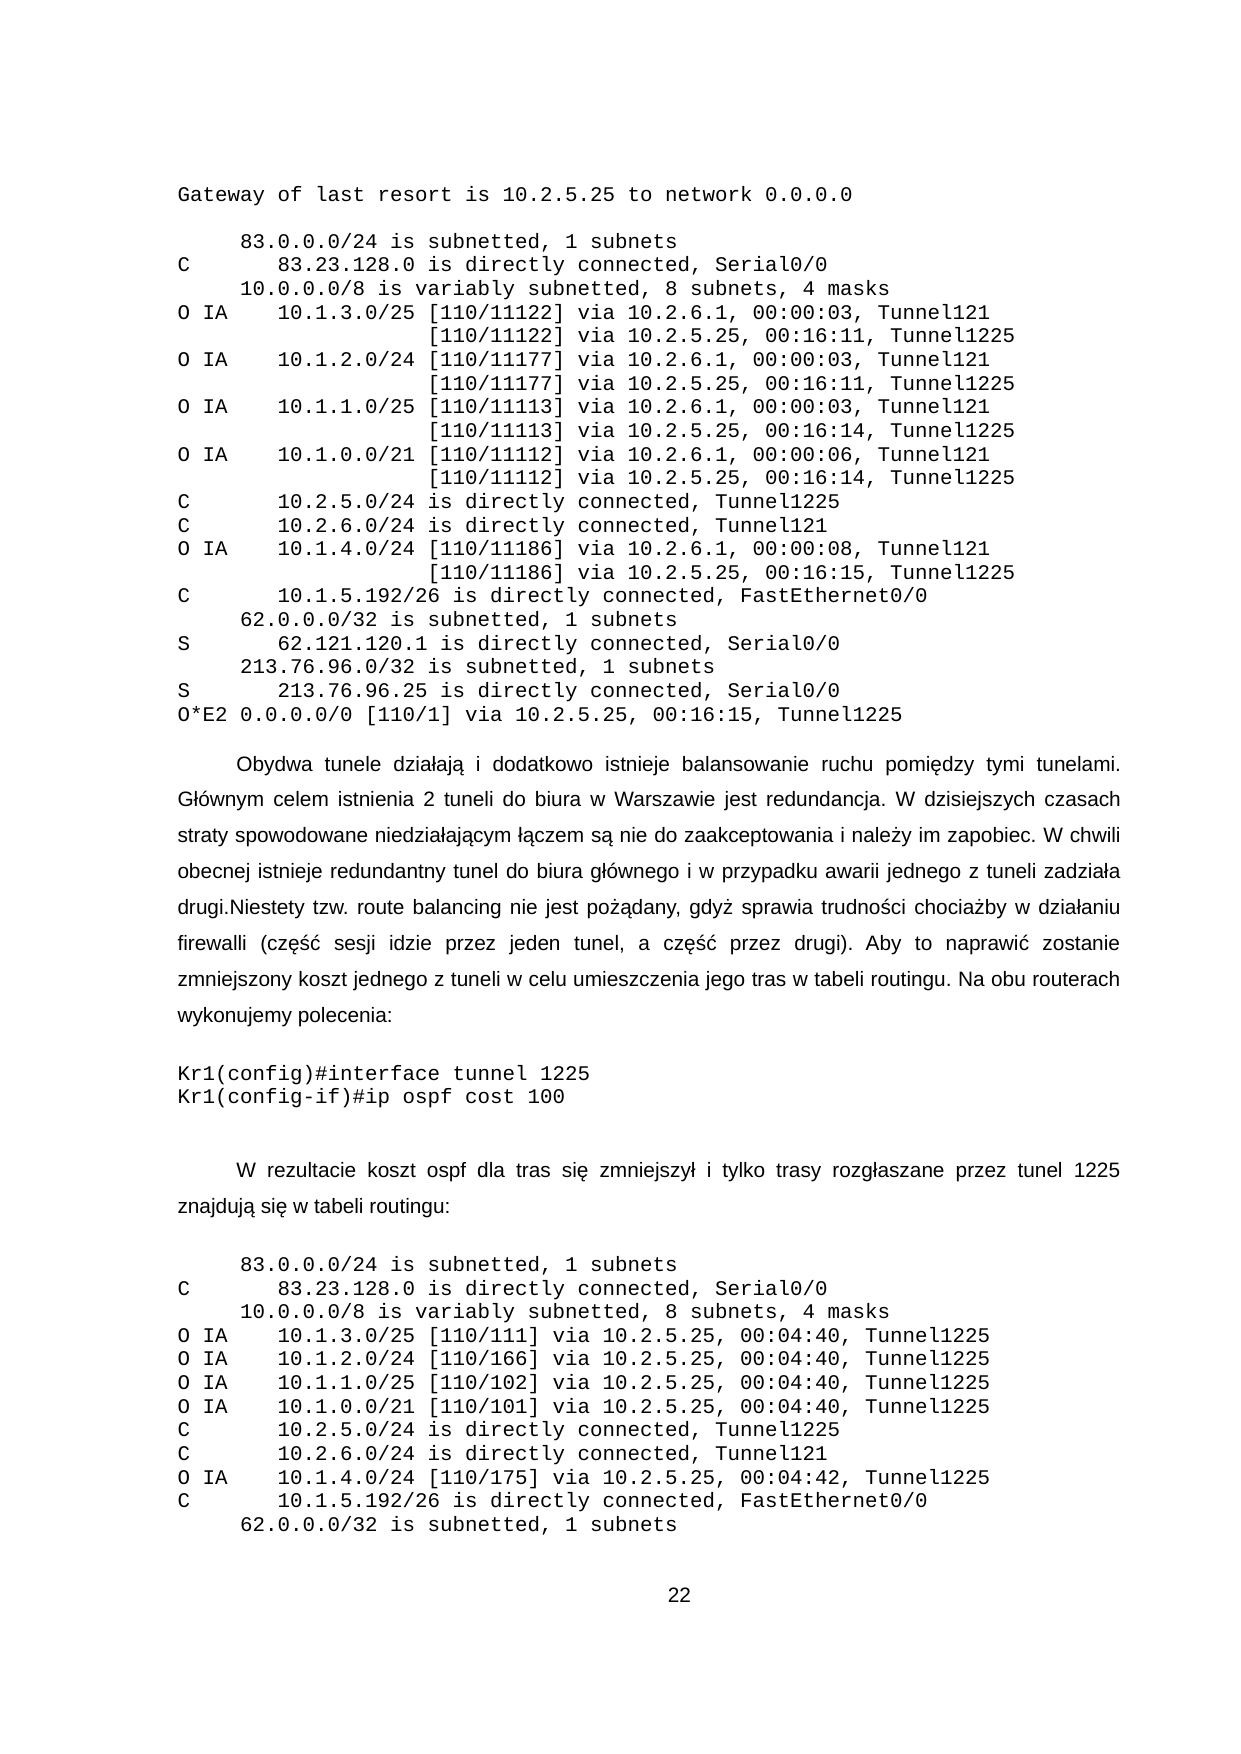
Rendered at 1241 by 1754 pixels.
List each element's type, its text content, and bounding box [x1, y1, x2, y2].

text [110/11122] via 10.2.5.25, 00:16:11, Tunnel1225 [177, 325, 1122, 349]
text S 213.76.96.25 is directly connected, Serial0/0 [177, 680, 1122, 704]
text O IA 10.1.3.0/25 [110/111] via 10.2.5.25, 00:04:40, Tunnel1225 [177, 1325, 1122, 1348]
text O IA 10.1.4.0/24 [110/175] via 10.2.5.25, 00:04:42, Tunnel1225 [177, 1467, 1122, 1490]
text 83.0.0.0/24 is subnetted, 1 subnets [177, 1254, 1122, 1277]
text 62.0.0.0/32 is subnetted, 1 subnets [177, 609, 1122, 633]
text Gateway of last resort is 10.2.5.25 to network 0.0.0.0 [177, 183, 1122, 207]
text O IA 10.1.0.0/21 [110/101] via 10.2.5.25, 00:04:40, Tunnel1225 [177, 1396, 1122, 1419]
text C 83.23.128.0 is directly connected, Serial0/0 [177, 1277, 1122, 1301]
text Kr1(config-if)#ip ospf cost 100 [177, 1086, 1122, 1110]
text O IA 10.1.3.0/25 [110/11122] via 10.2.6.1, 00:00:03, Tunnel121 [177, 302, 1122, 325]
text [110/11177] via 10.2.5.25, 00:16:11, Tunnel1225 [177, 373, 1122, 396]
text Obydwa tunele działają i dodatkowo istnieje balansowanie ruchu pomiędzy tymi tunelami. Głównym celem istnienia 2 tuneli do biura w Warszawie jest redundancja. W dzisiejszych czasach straty spowodowane niedziałającym łączem są nie do zaakceptowania i należy im zapobiec. W chwili obecnej istnieje redundantny tunel do biura głównego i w przypadku awarii jednego z tuneli zadziała drugi.Niestety tzw. route balancing nie jest pożądany, gdyż sprawia trudności chociażby w działaniu firewalli (część sesji idzie przez jeden tunel, a część przez drugi). Aby to naprawić zostanie zmniejszony koszt jednego z tuneli w celu umieszczenia jego tras w tabeli routingu. Na obu routerach wykonujemy polecenia: [177, 751, 1122, 1027]
text C 10.2.6.0/24 is directly connected, Tunnel121 [177, 514, 1122, 538]
text C 83.23.128.0 is directly connected, Serial0/0 [177, 254, 1122, 278]
text O IA 10.1.0.0/21 [110/11112] via 10.2.6.1, 00:00:06, Tunnel121 [177, 444, 1122, 467]
text 62.0.0.0/32 is subnetted, 1 subnets [177, 1514, 1122, 1538]
text [110/11112] via 10.2.5.25, 00:16:14, Tunnel1225 [177, 467, 1122, 491]
text 10.0.0.0/8 is variably subnetted, 8 subnets, 4 masks [177, 278, 1122, 302]
text C 10.2.6.0/24 is directly connected, Tunnel121 [177, 1443, 1122, 1467]
text O*E2 0.0.0.0/0 [110/1] via 10.2.5.25, 00:16:15, Tunnel1225 [177, 704, 1122, 727]
text Kr1(config)#interface tunnel 1225 [177, 1063, 1122, 1086]
text S 62.121.120.1 is directly connected, Serial0/0 [177, 633, 1122, 656]
text C 10.2.5.0/24 is directly connected, Tunnel1225 [177, 1419, 1122, 1443]
text [110/11113] via 10.2.5.25, 00:16:14, Tunnel1225 [177, 420, 1122, 444]
text W rezultacie koszt ospf dla tras się zmniejszył i tylko trasy rozgłaszane przez tunel 1225 znajdują się w tabeli routingu: [177, 1158, 1122, 1218]
text C 10.1.5.192/26 is directly connected, FastEthernet0/0 [177, 586, 1122, 609]
text 83.0.0.0/24 is subnetted, 1 subnets [177, 231, 1122, 254]
text O IA 10.1.1.0/25 [110/11113] via 10.2.6.1, 00:00:03, Tunnel121 [177, 396, 1122, 420]
text 10.0.0.0/8 is variably subnetted, 8 subnets, 4 masks [177, 1301, 1122, 1325]
text O IA 10.1.2.0/24 [110/166] via 10.2.5.25, 00:04:40, Tunnel1225 [177, 1348, 1122, 1372]
text O IA 10.1.4.0/24 [110/11186] via 10.2.6.1, 00:00:08, Tunnel121 [177, 538, 1122, 562]
text C 10.2.5.0/24 is directly connected, Tunnel1225 [177, 491, 1122, 514]
text 213.76.96.0/32 is subnetted, 1 subnets [177, 656, 1122, 680]
text O IA 10.1.2.0/24 [110/11177] via 10.2.6.1, 00:00:03, Tunnel121 [177, 349, 1122, 373]
text C 10.1.5.192/26 is directly connected, FastEthernet0/0 [177, 1490, 1122, 1514]
text O IA 10.1.1.0/25 [110/102] via 10.2.5.25, 00:04:40, Tunnel1225 [177, 1372, 1122, 1396]
text [110/11186] via 10.2.5.25, 00:16:15, Tunnel1225 [177, 562, 1122, 586]
